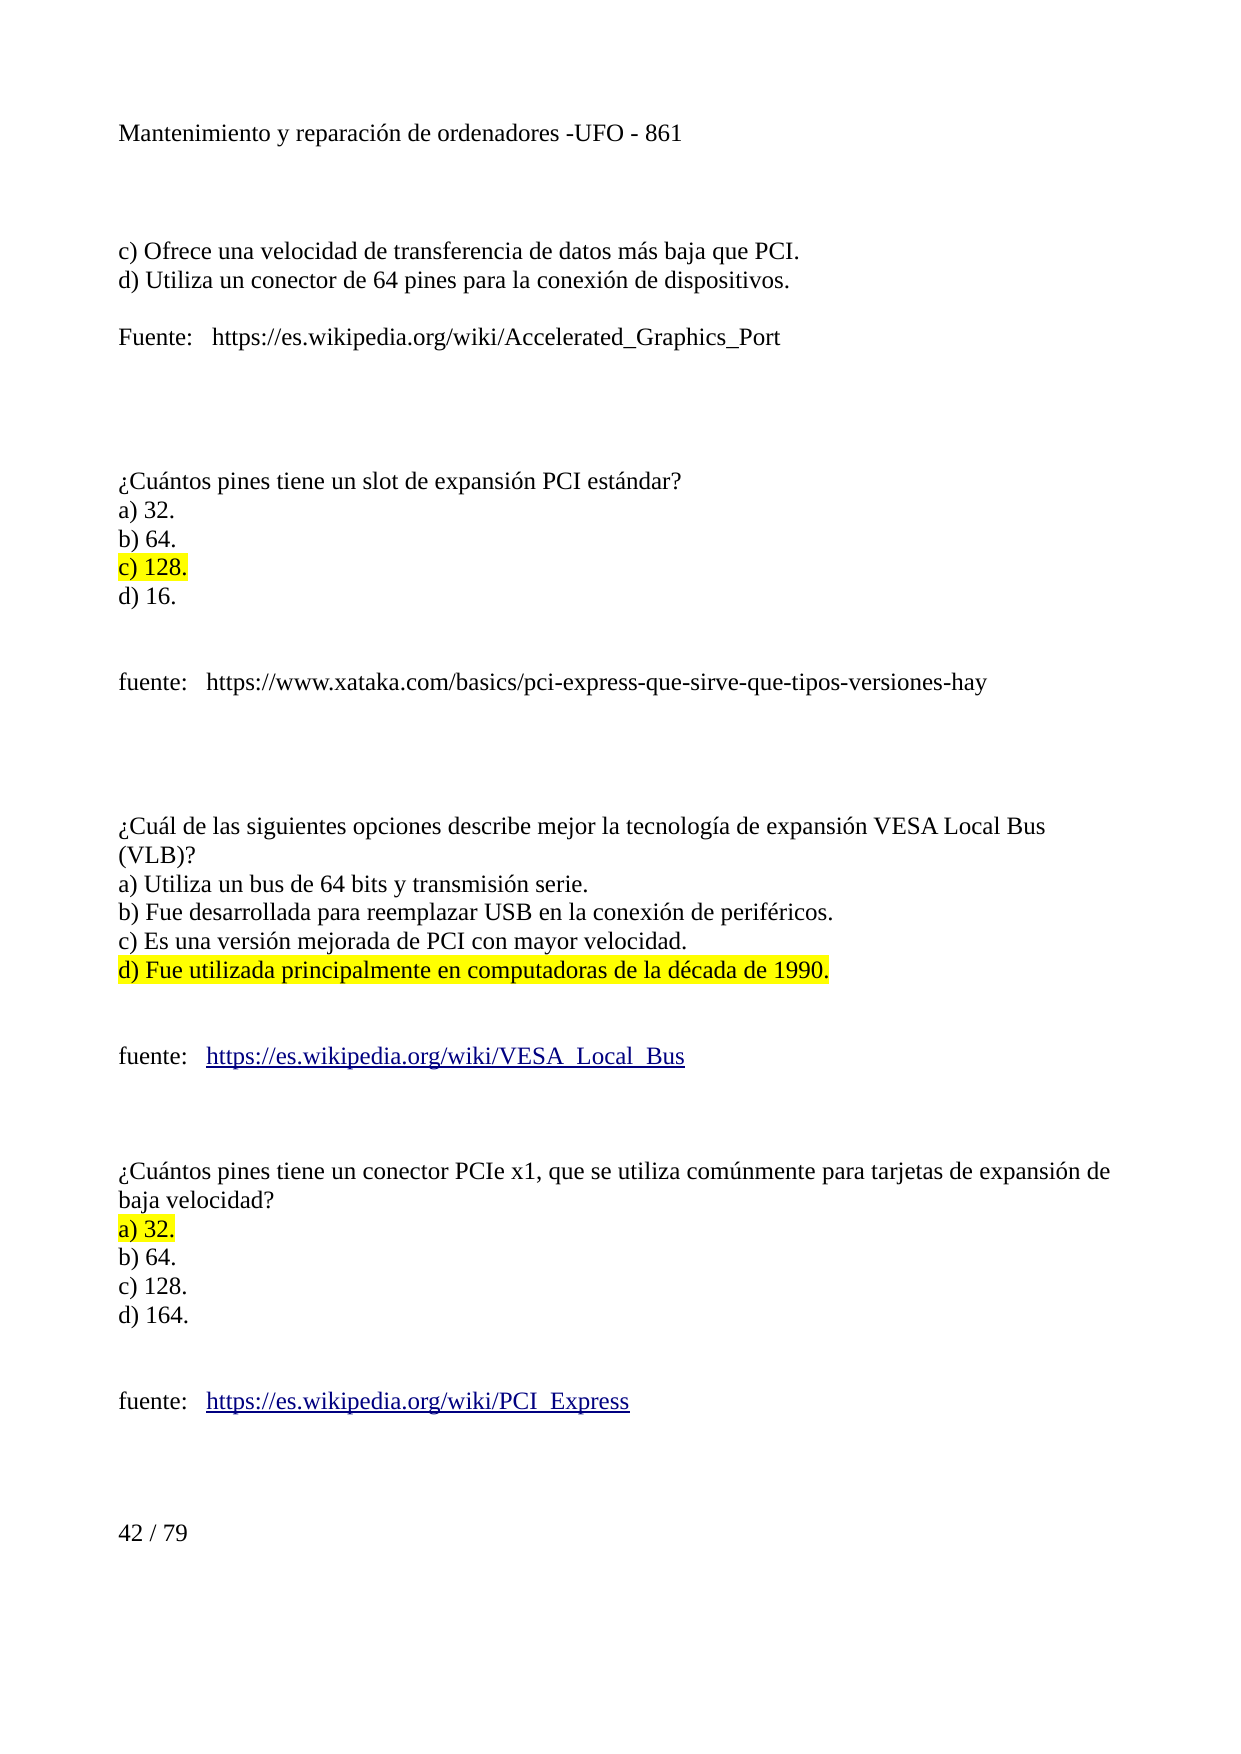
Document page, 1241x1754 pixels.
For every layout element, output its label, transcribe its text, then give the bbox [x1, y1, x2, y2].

text c) 128. [118, 1271, 1122, 1300]
text a) 32. [118, 1214, 1122, 1242]
text ¿Cuántos pines tiene un slot de expansión PCI estándar? [118, 466, 1122, 495]
text fuente: https://es.wikipedia.org/wiki/PCI_Express [118, 1386, 1122, 1415]
text d) 16. [118, 581, 1122, 610]
text fuente: https://www.xataka.com/basics/pci-express-que-sirve-que-tipos-versiones-hay [118, 667, 1122, 696]
text c) Es una versión mejorada de PCI con mayor velocidad. [118, 926, 1122, 955]
text c) 128. [118, 552, 1122, 581]
text ¿Cuántos pines tiene un conector PCIe x1, que se utiliza comúnmente para tarjetas de expansión de baja velocidad? [118, 1156, 1122, 1214]
text b) Fue desarrollada para reemplazar USB en la conexión de periféricos. [118, 897, 1122, 926]
text c) Ofrece una velocidad de transferencia de datos más baja que PCI. [118, 236, 1122, 265]
text Fuente: https://es.wikipedia.org/wiki/Accelerated_Graphics_Port [118, 322, 1122, 351]
text d) Utiliza un conector de 64 pines para la conexión de dispositivos. [118, 265, 1122, 294]
text fuente: https://es.wikipedia.org/wiki/VESA_Local_Bus [118, 1041, 1122, 1070]
text b) 64. [118, 1242, 1122, 1271]
text d) 164. [118, 1300, 1122, 1329]
text a) Utiliza un bus de 64 bits y transmisión serie. [118, 869, 1122, 897]
text ¿Cuál de las siguientes opciones describe mejor la tecnología de expansión VESA Local Bus (VLB)? [118, 811, 1122, 869]
text d) Fue utilizada principalmente en computadoras de la década de 1990. [118, 955, 1122, 984]
text b) 64. [118, 524, 1122, 552]
text a) 32. [118, 495, 1122, 524]
